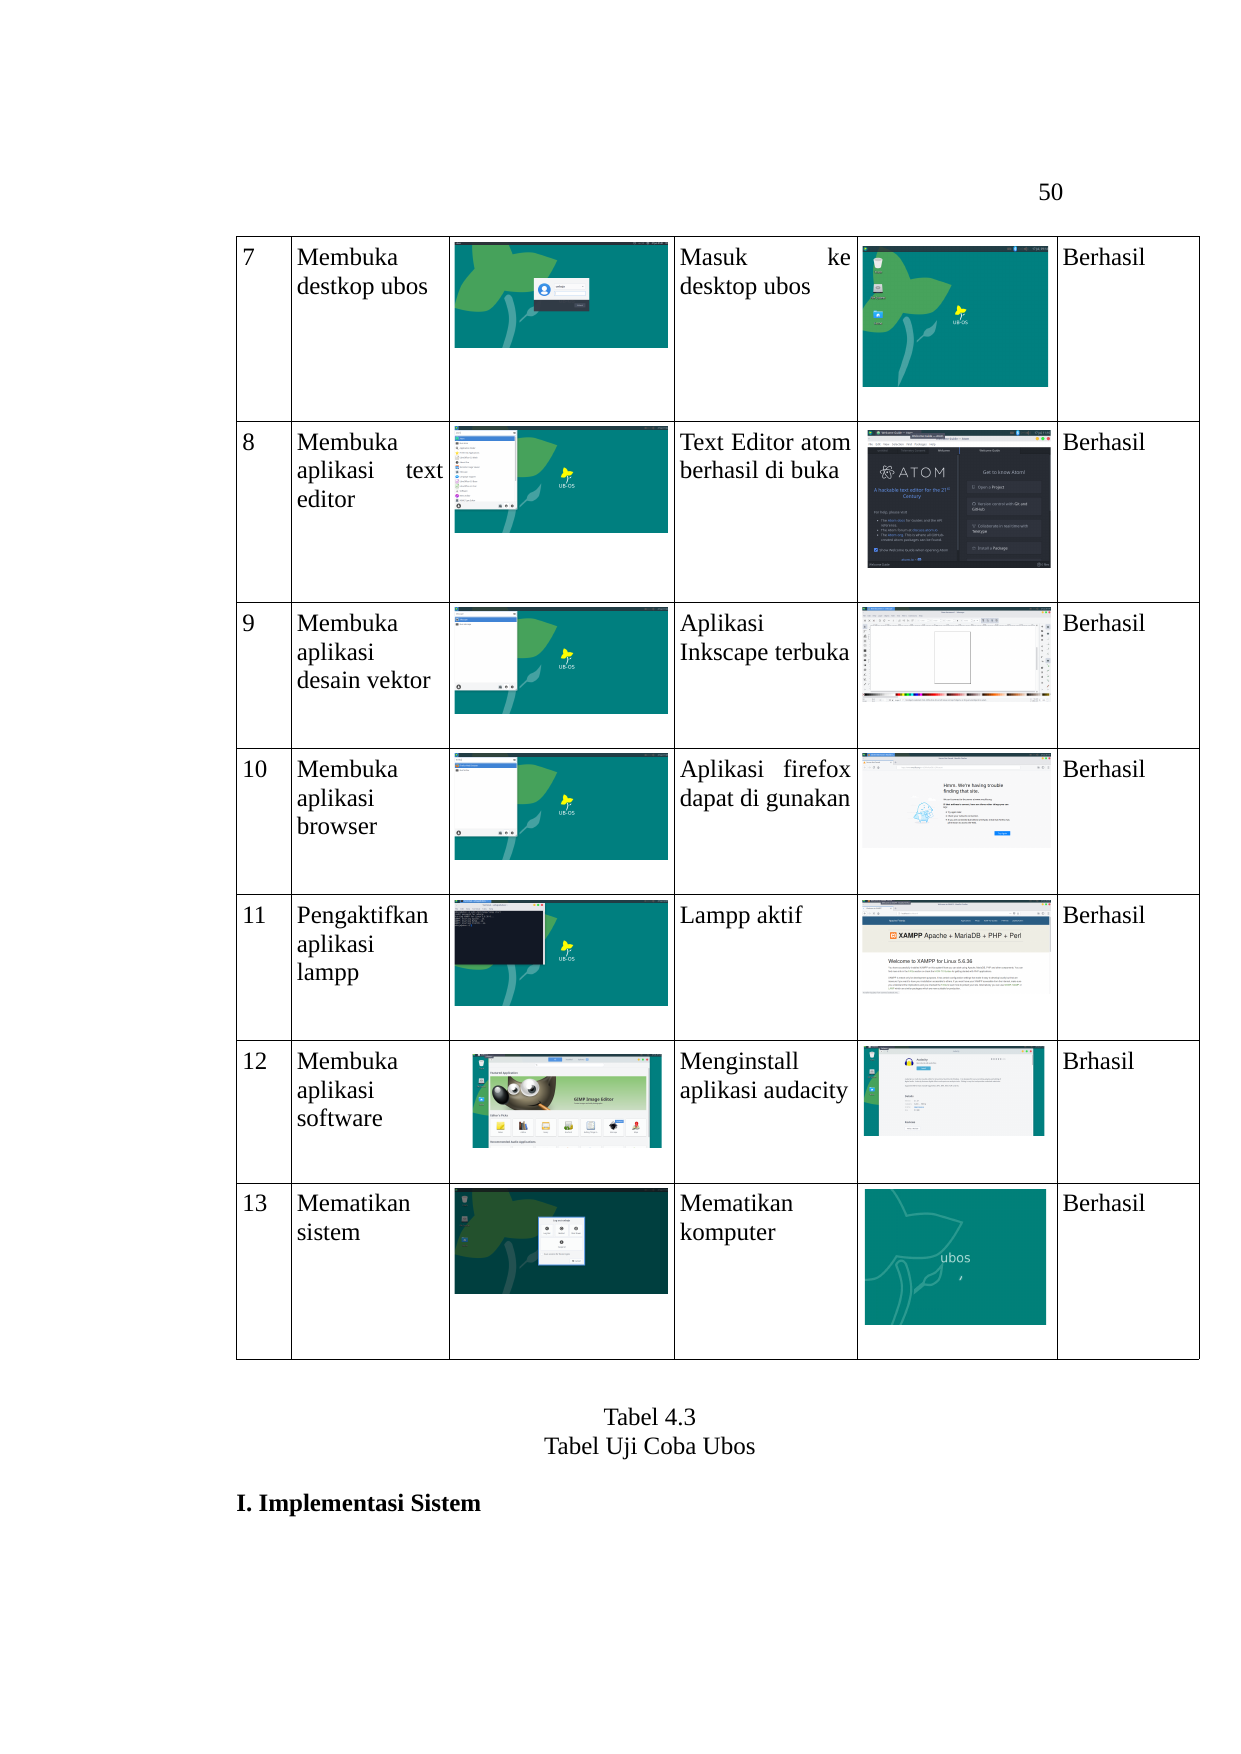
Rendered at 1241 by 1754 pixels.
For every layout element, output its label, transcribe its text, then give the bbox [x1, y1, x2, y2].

picture [454, 900, 668, 1006]
picture [454, 607, 668, 714]
table_cell Pengaktifkan aplikasi lampp [292, 895, 449, 1040]
table_cell 13 [237, 1184, 291, 1359]
table_cell Masuk ke desktop ubos [675, 237, 857, 421]
table_cell 10 [237, 749, 291, 894]
table_cell [450, 1041, 674, 1182]
table_cell Berhasil [1058, 603, 1199, 748]
table_cell [858, 749, 1057, 894]
table_cell [858, 237, 1057, 421]
picture [454, 426, 668, 533]
picture [867, 430, 1051, 568]
picture [454, 242, 668, 348]
table_cell [450, 237, 674, 421]
picture [454, 1188, 668, 1294]
table_cell Membuka aplikasi software [292, 1041, 449, 1182]
table_cell [450, 895, 674, 1040]
picture [864, 1189, 1047, 1325]
table_cell [450, 603, 674, 748]
picture [472, 1054, 662, 1148]
picture [454, 753, 668, 860]
text Tabel Uji Coba Ubos [236, 1431, 1063, 1460]
table_cell [858, 1041, 1057, 1182]
text I. Implementasi Sistem [236, 1488, 1063, 1517]
table_cell [450, 1184, 674, 1359]
table_cell Berhasil [1058, 895, 1199, 1040]
table_cell Membuka aplikasi browser [292, 749, 449, 894]
table_cell [450, 422, 674, 602]
table_cell Aplikasi firefox dapat di gunakan [675, 749, 857, 894]
table_cell [858, 422, 1057, 602]
table_cell Membuka aplikasi desain vektor [292, 603, 449, 748]
table_cell 9 [237, 603, 291, 748]
table_cell Membuka aplikasi text editor [292, 422, 449, 602]
table_cell Menginstall aplikasi audacity [675, 1041, 857, 1182]
table_cell [858, 1184, 1057, 1359]
table_cell Mematikan komputer [675, 1184, 857, 1359]
table_cell Berhasil [1058, 237, 1199, 421]
table_cell Lampp aktif [675, 895, 857, 1040]
picture [862, 753, 1051, 848]
text Tabel 4.3 [236, 1402, 1063, 1431]
picture [862, 246, 1049, 387]
table_cell Text Editor atom berhasil di buka [675, 422, 857, 602]
picture [863, 1046, 1045, 1136]
picture [862, 900, 1051, 994]
table_cell Membuka destkop ubos [292, 237, 449, 421]
table_cell Aplikasi Inkscape terbuka [675, 603, 857, 748]
table_cell Berhasil [1058, 422, 1199, 602]
table_cell [858, 895, 1057, 1040]
table_cell 8 [237, 422, 291, 602]
table_cell Brhasil [1058, 1041, 1199, 1182]
table_cell Berhasil [1058, 1184, 1199, 1359]
table_cell 11 [237, 895, 291, 1040]
table_cell 7 [237, 237, 291, 421]
table_cell Mematikan sistem [292, 1184, 449, 1359]
table_cell 12 [237, 1041, 291, 1182]
picture [862, 607, 1051, 702]
table_cell [450, 749, 674, 894]
table_cell [858, 603, 1057, 748]
table_cell Berhasil [1058, 749, 1199, 894]
